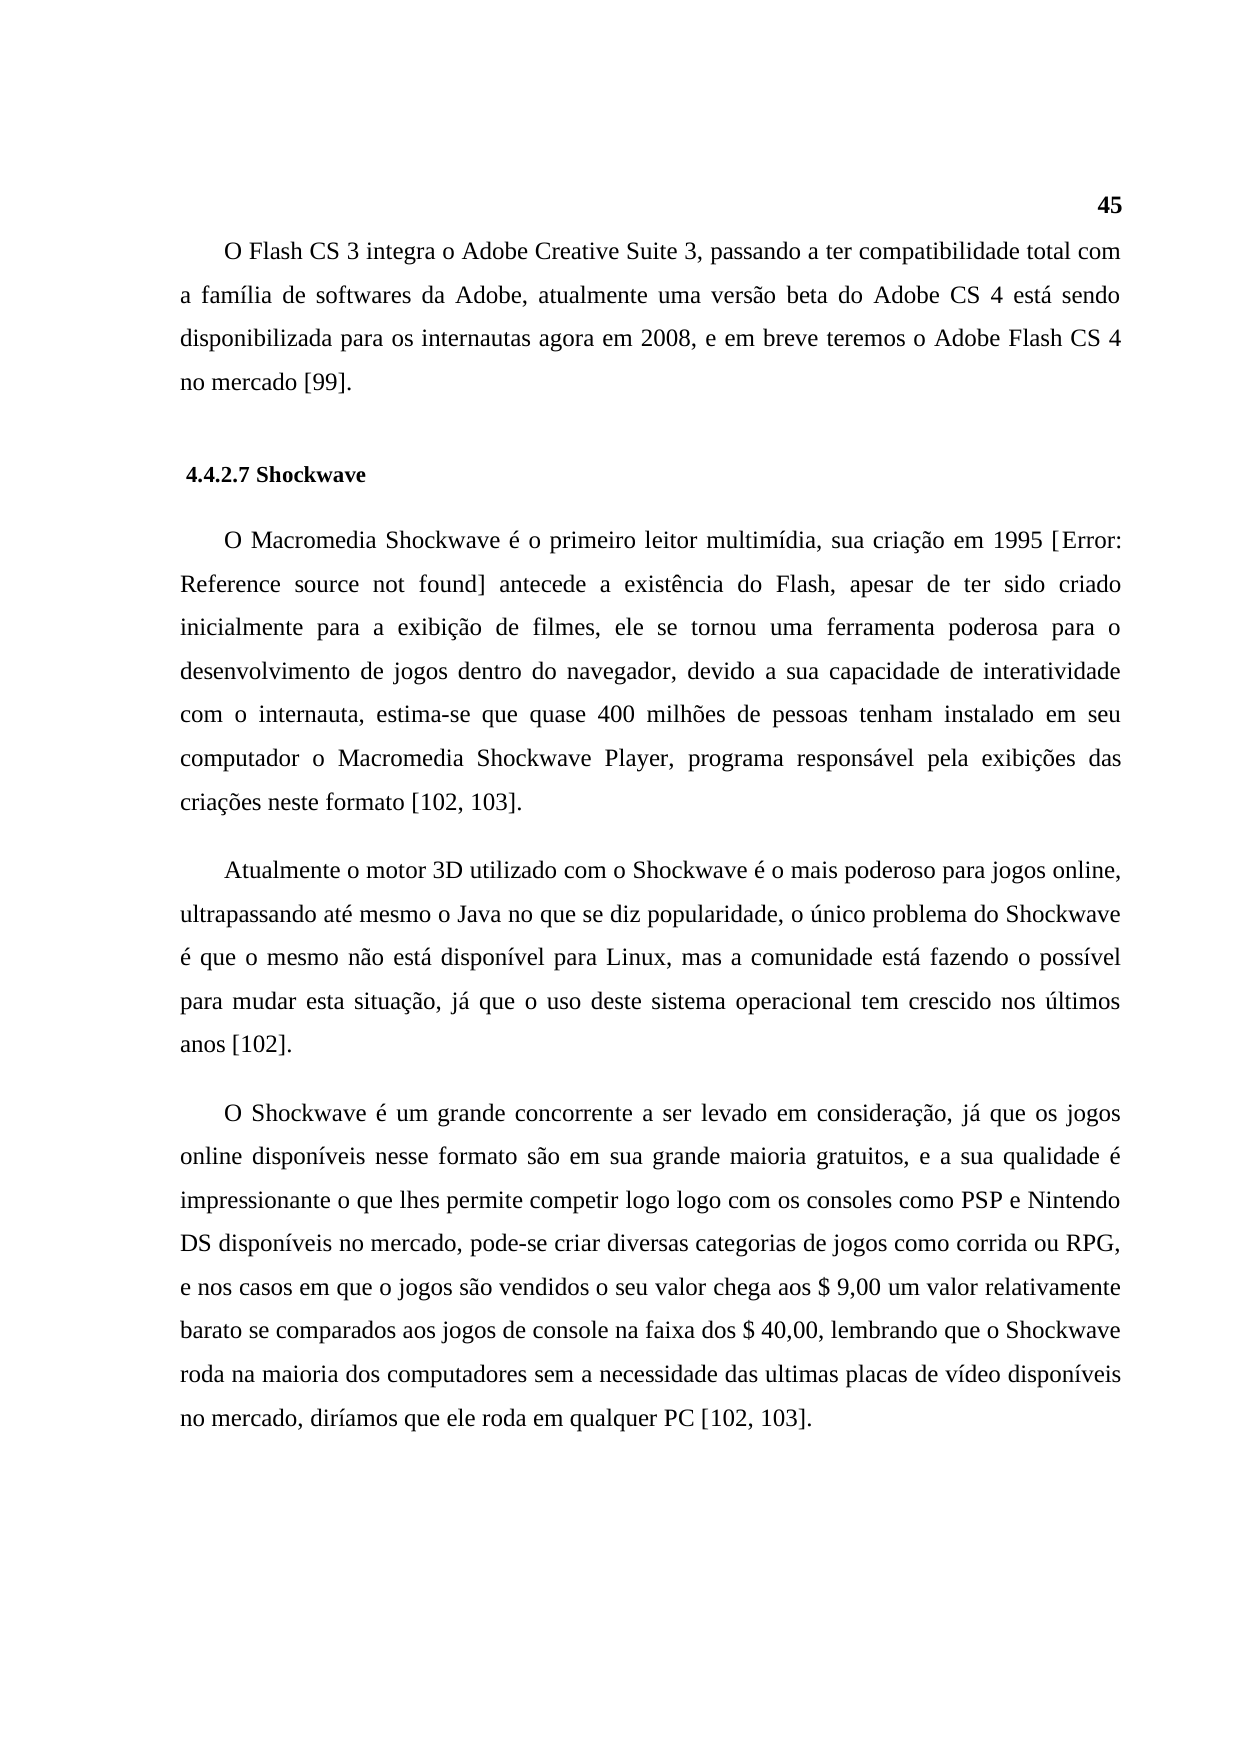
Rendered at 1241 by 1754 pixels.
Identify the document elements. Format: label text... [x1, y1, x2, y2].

text O Flash CS 3 integra o Adobe Creative Suite 3, passando a ter compatibilidade total com a família de softwares da Adobe, atualmente uma versão beta do Adobe CS 4 está sendo disponibilizada para os internautas agora em 2008, e em breve teremos o Adobe Flash CS 4 no mercado [99]. [180, 236, 1122, 396]
text Atualmente o motor 3D utilizado com o Shockwave é o mais poderoso para jogos online, ultrapassando até mesmo o Java no que se diz popularidade, o único problema do Shockwave é que o mesmo não está disponível para Linux, mas a comunidade está fazendo o possível para mudar esta situação, já que o uso deste sistema operacional tem crescido nos últimos anos [102]. [180, 855, 1122, 1058]
text O Macromedia Shockwave é o primeiro leitor multimídia, sua criação em 1995 [] antecede a existência do Flash, apesar de ter sido criado inicialmente para a exibição de filmes, ele se tornou uma ferramenta poderosa para o desenvolvimento de jogos dentro do navegador, devido a sua capacidade de interatividade com o internauta, estima-se que quase 400 milhões de pessoas tenham instalado em seu computador o Macromedia Shockwave Player, programa responsável pela exibições das criações neste formato [102, 103]. [180, 525, 1122, 816]
subtitle Shockwave [180, 460, 1122, 487]
text O Shockwave é um grande concorrente a ser levado em consideração, já que os jogos online disponíveis nesse formato são em sua grande maioria gratuitos, e a sua qualidade é impressionante o que lhes permite competir logo logo com os consoles como PSP e Nintendo DS disponíveis no mercado, pode-se criar diversas categorias de jogos como corrida ou RPG, e nos casos em que o jogos são vendidos o seu valor chega aos $ 9,00 um valor relativamente barato se comparados aos jogos de console na faixa dos $ 40,00, lembrando que o Shockwave roda na maioria dos computadores sem a necessidade das ultimas placas de vídeo disponíveis no mercado, diríamos que ele roda em qualquer PC [102, 103]. [180, 1098, 1122, 1432]
